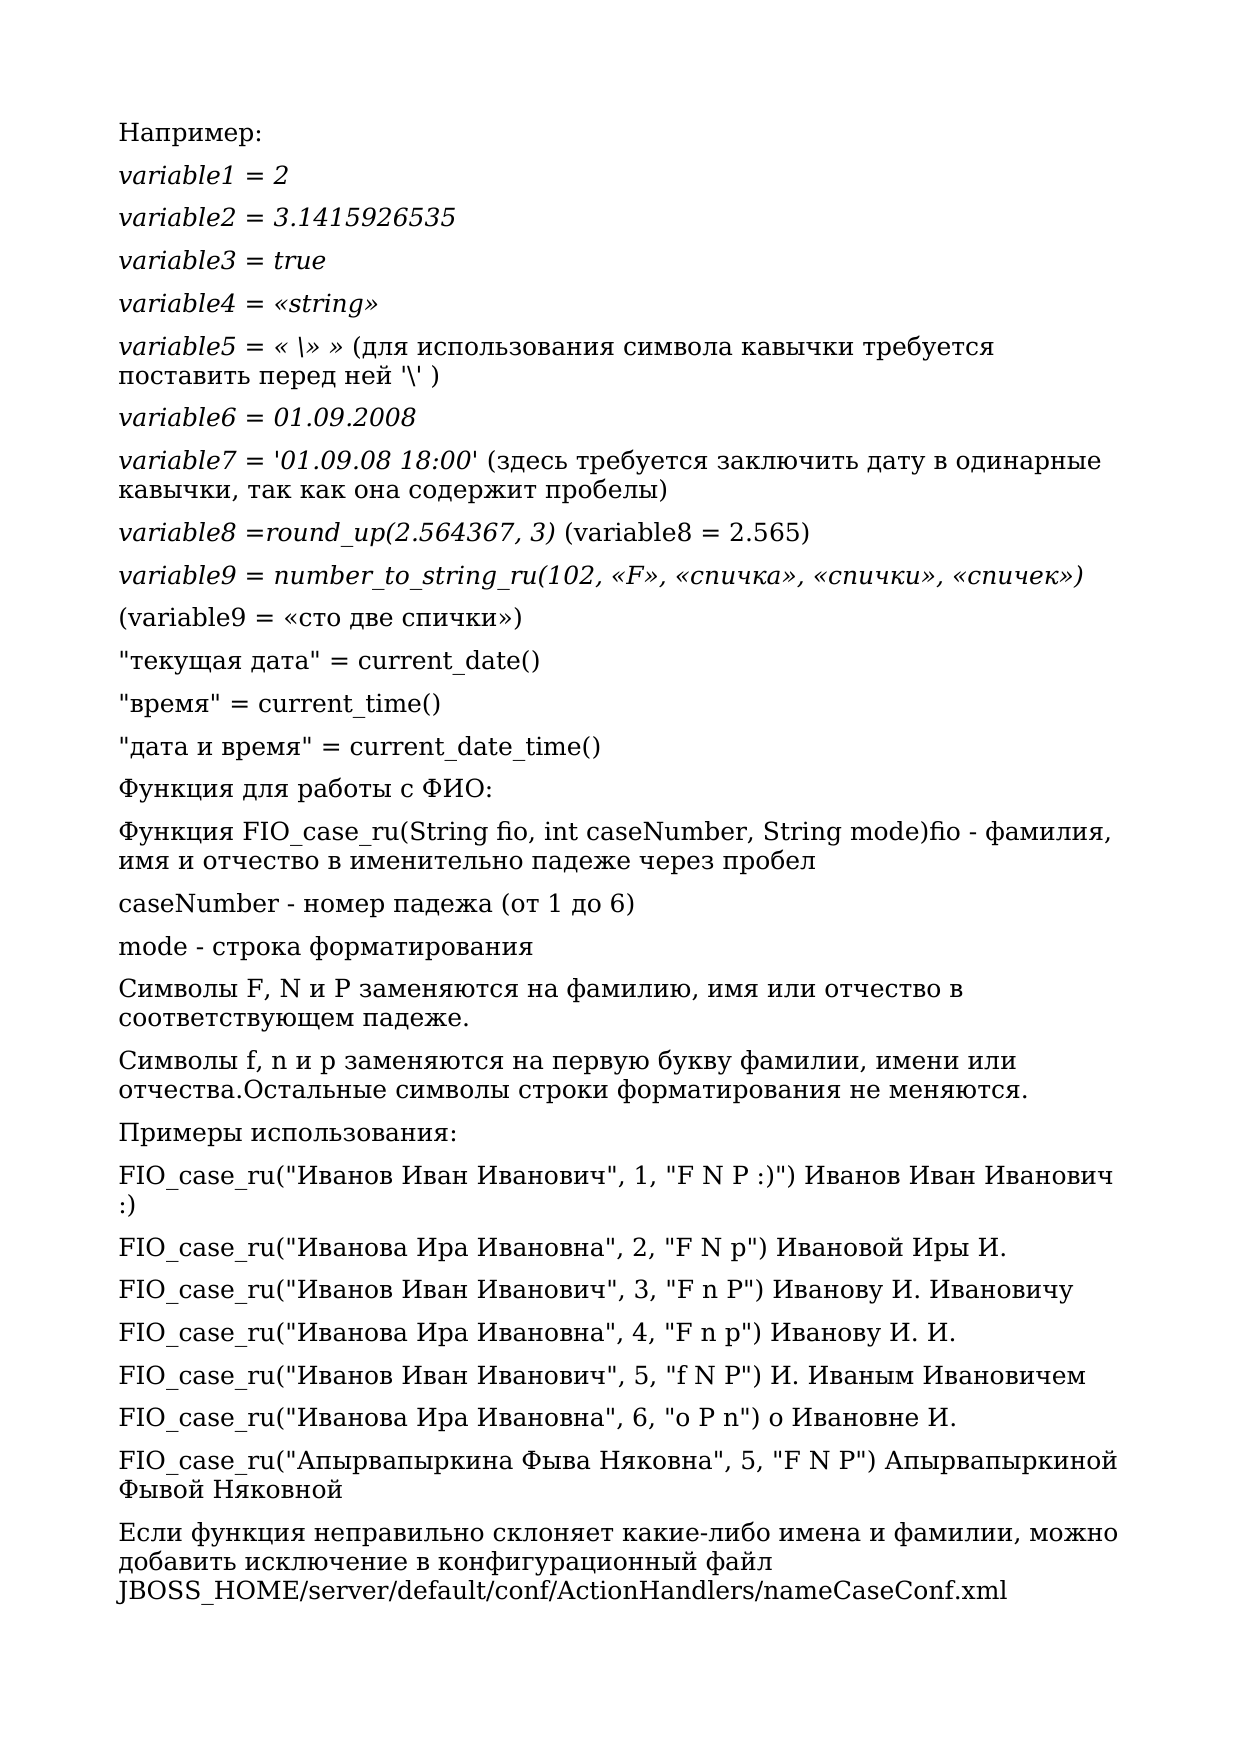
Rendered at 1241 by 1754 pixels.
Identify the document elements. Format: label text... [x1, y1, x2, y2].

text variable3 = true [118, 246, 1122, 275]
text FIO_case_ru("Иванов Иван Иванович", 5, "f N P") И. Иваным Ивановичем [118, 1361, 1122, 1390]
text FIO_case_ru("Иванова Ира Ивановна", 4, "F n p") Иванову И. И. [118, 1318, 1122, 1347]
text "время" = current_time() [118, 689, 1122, 718]
text caseNumber - номер падежа (от 1 до 6) [118, 889, 1122, 918]
text FIO_case_ru("Иванов Иван Иванович", 1, "F N P :)") Иванов Иван Иванович :) [118, 1161, 1122, 1219]
text FIO_case_ru("Иванов Иван Иванович", 3, "F n P") Иванову И. Ивановичу [118, 1275, 1122, 1304]
text Функция для работы с ФИО: [118, 774, 1122, 803]
text variable4 = «string» [118, 289, 1122, 318]
text FIO_case_ru("Иванова Ира Ивановна", 6, "о P n") о Ивановне И. [118, 1403, 1122, 1433]
text "текущая дата" = current_date() [118, 646, 1122, 675]
text variable2 = 3.1415926535 [118, 203, 1122, 233]
text variable1 = 2 [118, 161, 1122, 190]
text variable5 = « \» » (для использования символа кавычки требуется поставить перед ней '\' ) [118, 332, 1122, 390]
text FIO_case_ru("Апырвапыркина Фыва Няковна", 5, "F N P") Апырвапыркиной Фывой Няковной [118, 1446, 1122, 1504]
text Примеры использования: [118, 1118, 1122, 1147]
text FIO_case_ru("Иванова Ира Ивановна", 2, "F N p") Ивановой Иры И. [118, 1233, 1122, 1262]
text mode - строка форматирования [118, 932, 1122, 961]
text variable8 =round_up(2.564367, 3) (variable8 = 2.565) [118, 518, 1122, 547]
text Символы f, n и p заменяются на первую букву фамилии, имени или отчества.Остальные символы строки форматирования не меняются. [118, 1046, 1122, 1104]
text Функция FIO_case_ru(String fio, int caseNumber, String mode)fio - фамилия, имя и отчество в именительно падеже через пробел [118, 817, 1122, 875]
text variable7 = '01.09.08 18:00' (здесь требуется заключить дату в одинарные кавычки, так как она содержит пробелы) [118, 446, 1122, 504]
text variable9 = number_to_string_ru(102, «F», «спичка», «спички», «спичек») [118, 561, 1122, 590]
text (variable9 = «сто две спички») [118, 603, 1122, 633]
text Если функция неправильно склоняет какие-либо имена и фамилии, можно добавить исключение в конфигурационный файл JBOSS_HOME/server/default/conf/ActionHandlers/nameCaseConf.xml [118, 1518, 1122, 1606]
text Например: [118, 118, 1122, 147]
text Символы F, N и P заменяются на фамилию, имя или отчество в соответствующем падеже. [118, 974, 1122, 1033]
text variable6 = 01.09.2008 [118, 403, 1122, 433]
text "дата и время" = current_date_time() [118, 732, 1122, 761]
